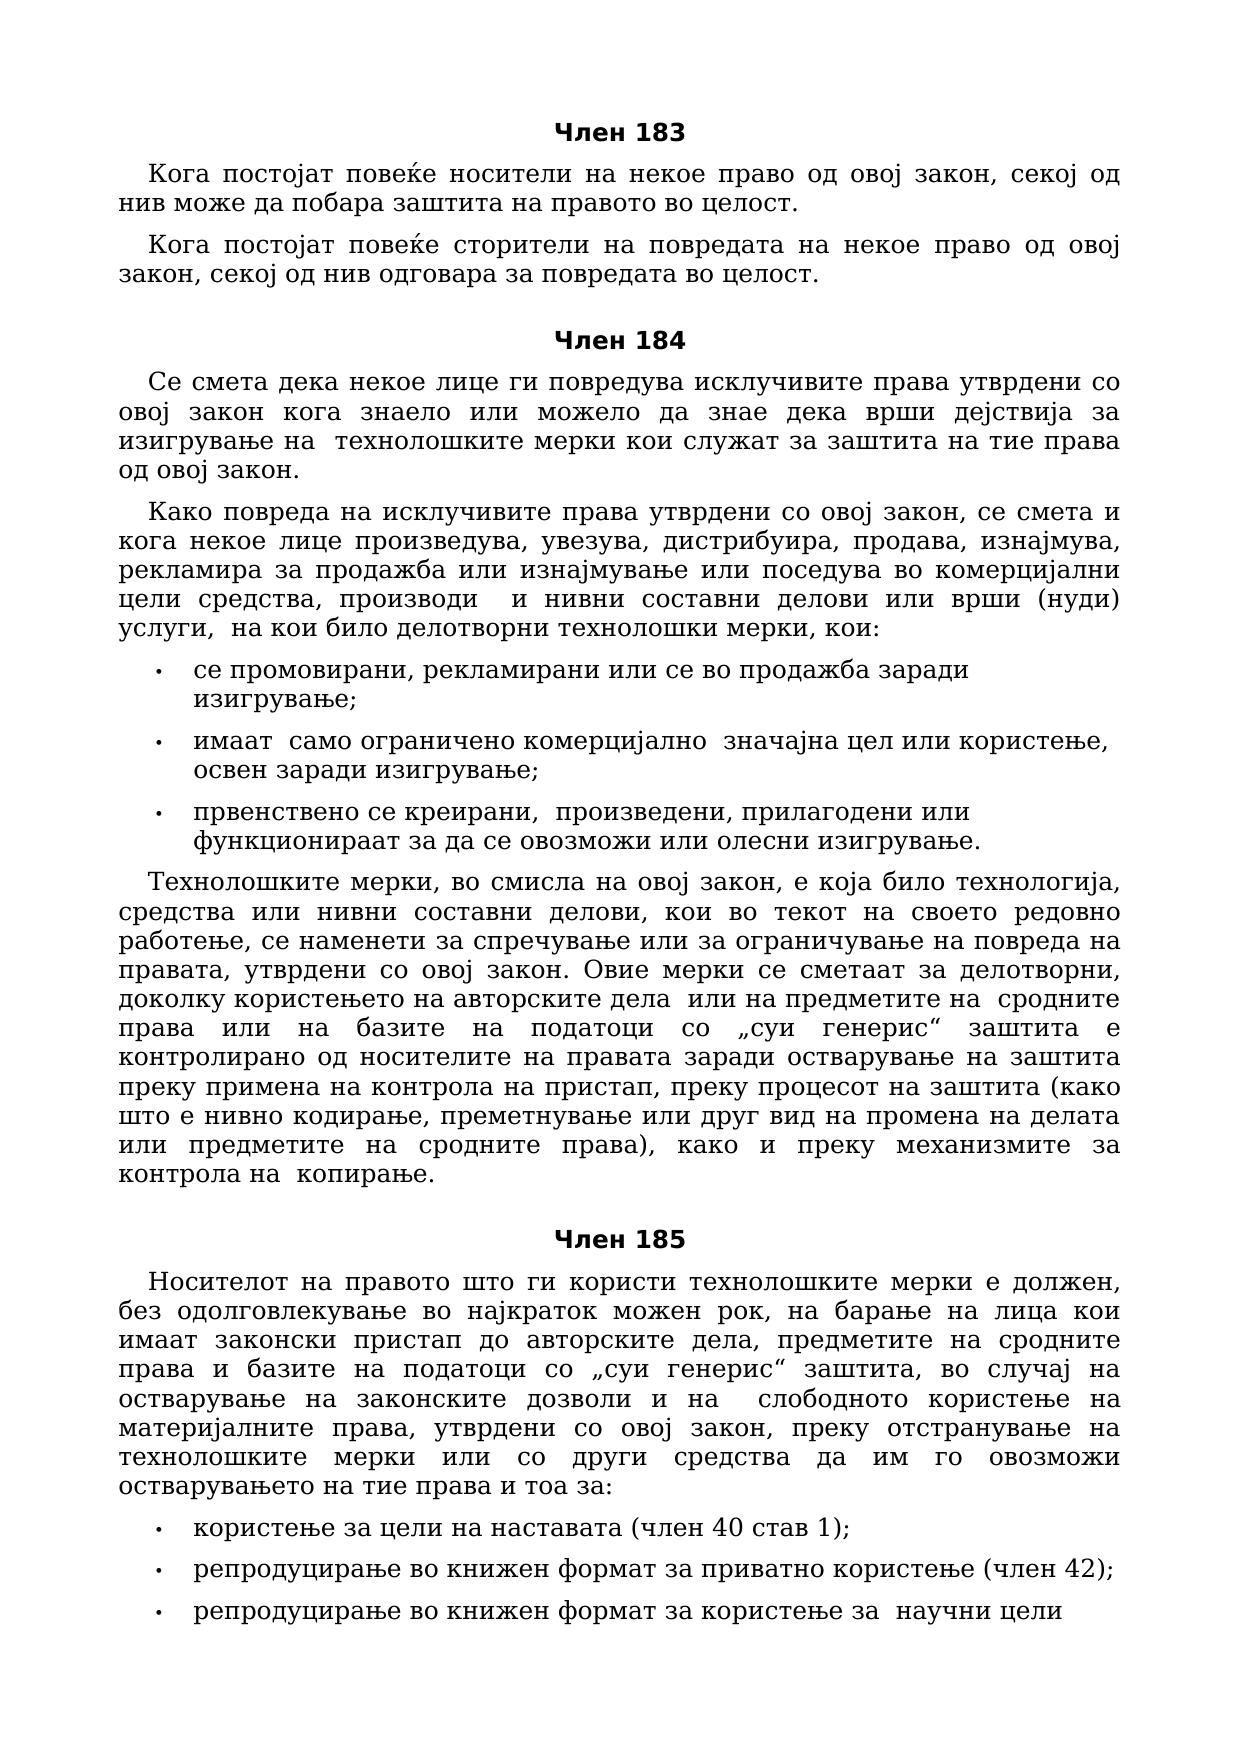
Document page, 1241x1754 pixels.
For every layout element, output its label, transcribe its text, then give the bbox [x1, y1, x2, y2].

list репродуцирање во книжен формат за приватно користење (член 42); [156, 1555, 1122, 1584]
text Кога постојат повеќе сторители на повредата на некое право од овој закон, секој од нив одговара за повредата во целост. [118, 230, 1122, 289]
subtitle Член 185 [118, 1226, 1122, 1255]
text Технолошките мерки, во смисла на овој закон, е која било технологија, средства или нивни составни делови, кои во текот на своето редовно работење, се наменети за спречување или за ограничување на повреда на правата, утврдени со овој закон. Овие мерки се сметаат за делотворни, доколку користењето на авторските дела или на предметите на сродните права или на базите на податоци со „суи генерис“ заштита е контролирано од носителите на правата заради остварување на заштита преку примена на контрола на пристап, преку процесот на заштита (како што е нивно кодирање, преметнување или друг вид на промена на делата или предметите на сродните права), како и преку механизмите за контрола на копирање. [118, 867, 1122, 1188]
list првенствено се креирани, произведени, прилагодени или функционираат за да се овозможи или олесни изигрување. [156, 797, 1122, 855]
text Носителот на правото што ги користи технолошките мерки е должен, без одолговлекување во најкраток можен рок, на барање на лица кои имаат законски пристап до авторските дела, предметите на сродните права и базите на податоци со „суи генерис“ заштита, во случај на остварување на законските дозволи и на слободното користење на материјалните права, утврдени со овој закон, преку отстранување на технолошките мерки или со други средства да им го овозможи остварувањето на тие права и тоа за: [118, 1267, 1122, 1501]
text Се смета дека некое лице ги повредува исклучивите права утврдени со овој закон кога знаело или можело да знае дека врши дејствија за изигрување на технолошките мерки кои служат за заштита на тие права од овој закон. [118, 367, 1122, 484]
text Кога постојат повеќе носители на некое право од овој закон, секој од нив може да побара заштита на правото во целост. [118, 159, 1122, 218]
list имаат само ограничено комерцијално значајна цел или користење, освен заради изигрување; [156, 726, 1122, 784]
text Како повреда на исклучивите права утврдени со овој закон, се смета и кога некое лице произведува, увезува, дистрибуира, продава, изнајмува, рекламира за продажба или изнајмување или поседува во комерцијални цели средства, производи и нивни составни делови или врши (нуди) услуги, на кои било делотворни технолошки мерки, кои: [118, 497, 1122, 642]
list користење за цели на наставата (член 40 став 1); [156, 1513, 1122, 1542]
subtitle Член 184 [118, 326, 1122, 355]
list репродуцирање во книжен формат за користење за научни цели [156, 1596, 1122, 1626]
subtitle Член 183 [118, 118, 1122, 147]
list се промовирани, рекламирани или се во продажба заради изигрување; [156, 655, 1122, 713]
